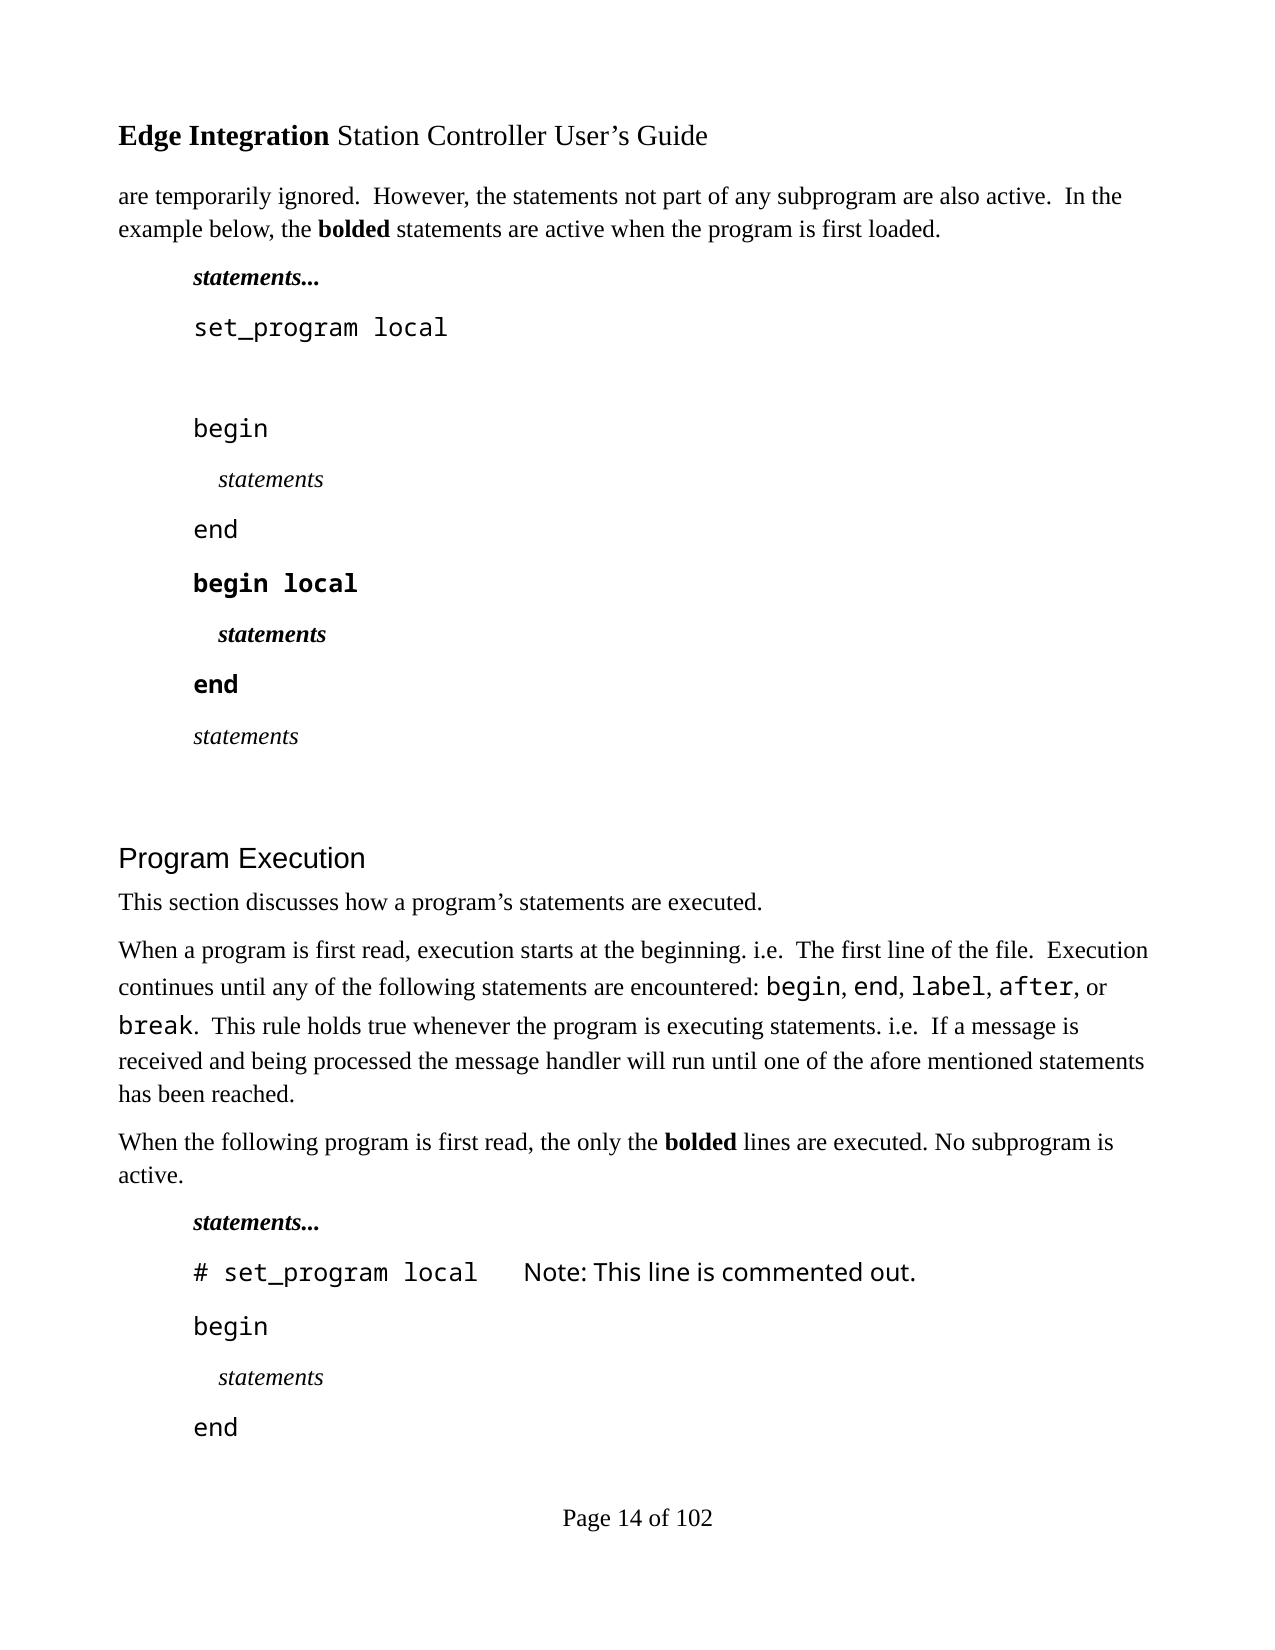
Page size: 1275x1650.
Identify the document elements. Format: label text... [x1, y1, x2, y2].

text are temporarily ignored. However, the statements not part of any subprogram are also active. In the example below, the bolded statements are active when the program is first loaded. [118, 181, 1157, 243]
text statements [193, 619, 1157, 648]
text statements... [193, 262, 1157, 291]
text end [193, 512, 1157, 546]
text begin local [193, 566, 1157, 600]
text set_program local [193, 309, 1157, 343]
text statements [193, 464, 1157, 493]
text This section discusses how a program’s statements are executed. [118, 887, 1157, 916]
text begin [193, 1309, 1157, 1343]
text statements [193, 1362, 1157, 1391]
text When the following program is first read, the only the bolded lines are executed. No subprogram is active. [118, 1127, 1157, 1188]
text end [193, 1410, 1157, 1444]
text end [193, 667, 1157, 701]
text # set_program local Note: This line is commented out. [193, 1255, 1157, 1289]
text When a program is first read, execution starts at the beginning. i.e. The first line of the file. Execution continues until any of the following statements are encountered: begin, end, label, after, or break. This rule holds true whenever the program is executing statements. i.e. If a message is received and being processed the message handler will run until one of the afore mentioned statements has been reached. [118, 935, 1157, 1108]
text statements [193, 721, 1157, 750]
text statements... [193, 1207, 1157, 1236]
text begin [193, 411, 1157, 445]
subtitle Program Execution [118, 841, 1157, 875]
